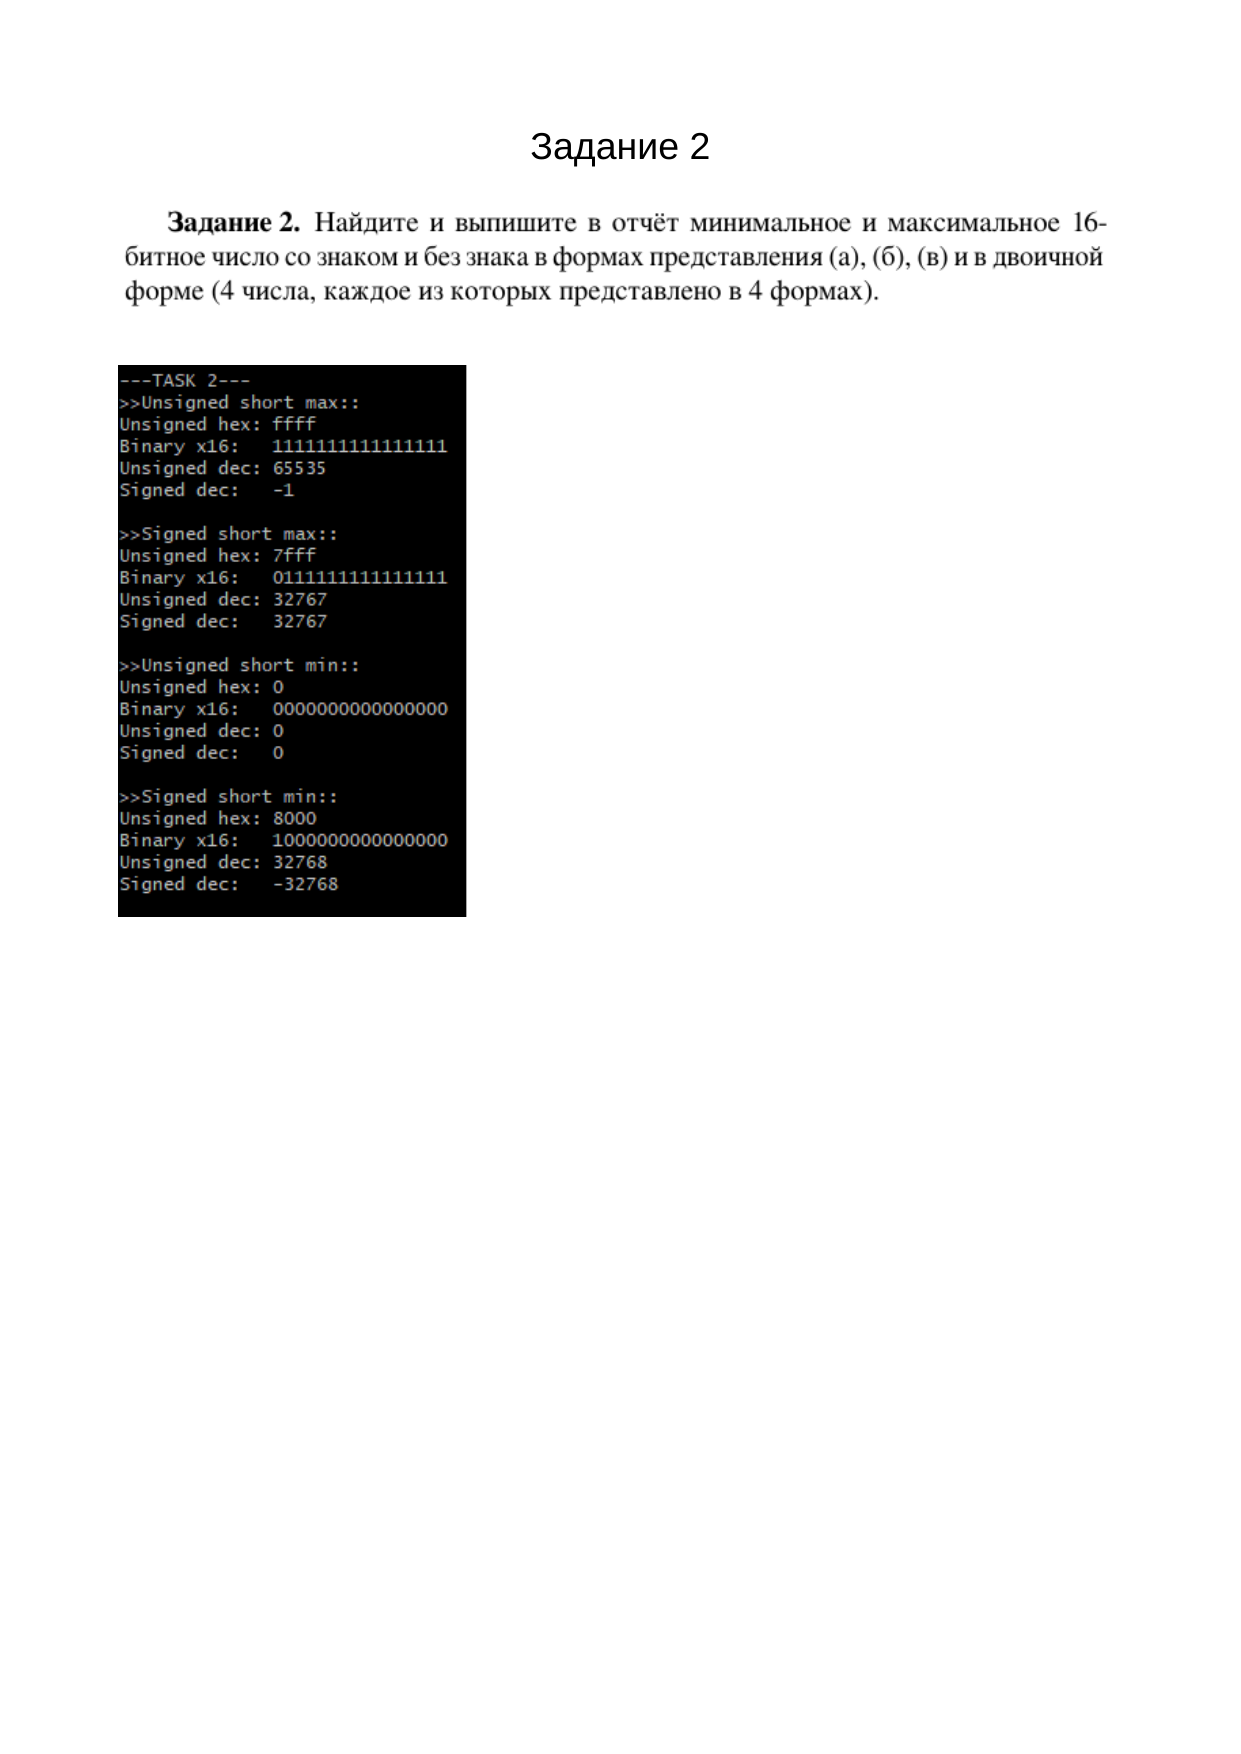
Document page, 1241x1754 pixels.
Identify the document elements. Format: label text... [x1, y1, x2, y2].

picture [118, 365, 467, 917]
subtitle Задание 2 [118, 124, 1122, 167]
picture [118, 204, 1123, 312]
